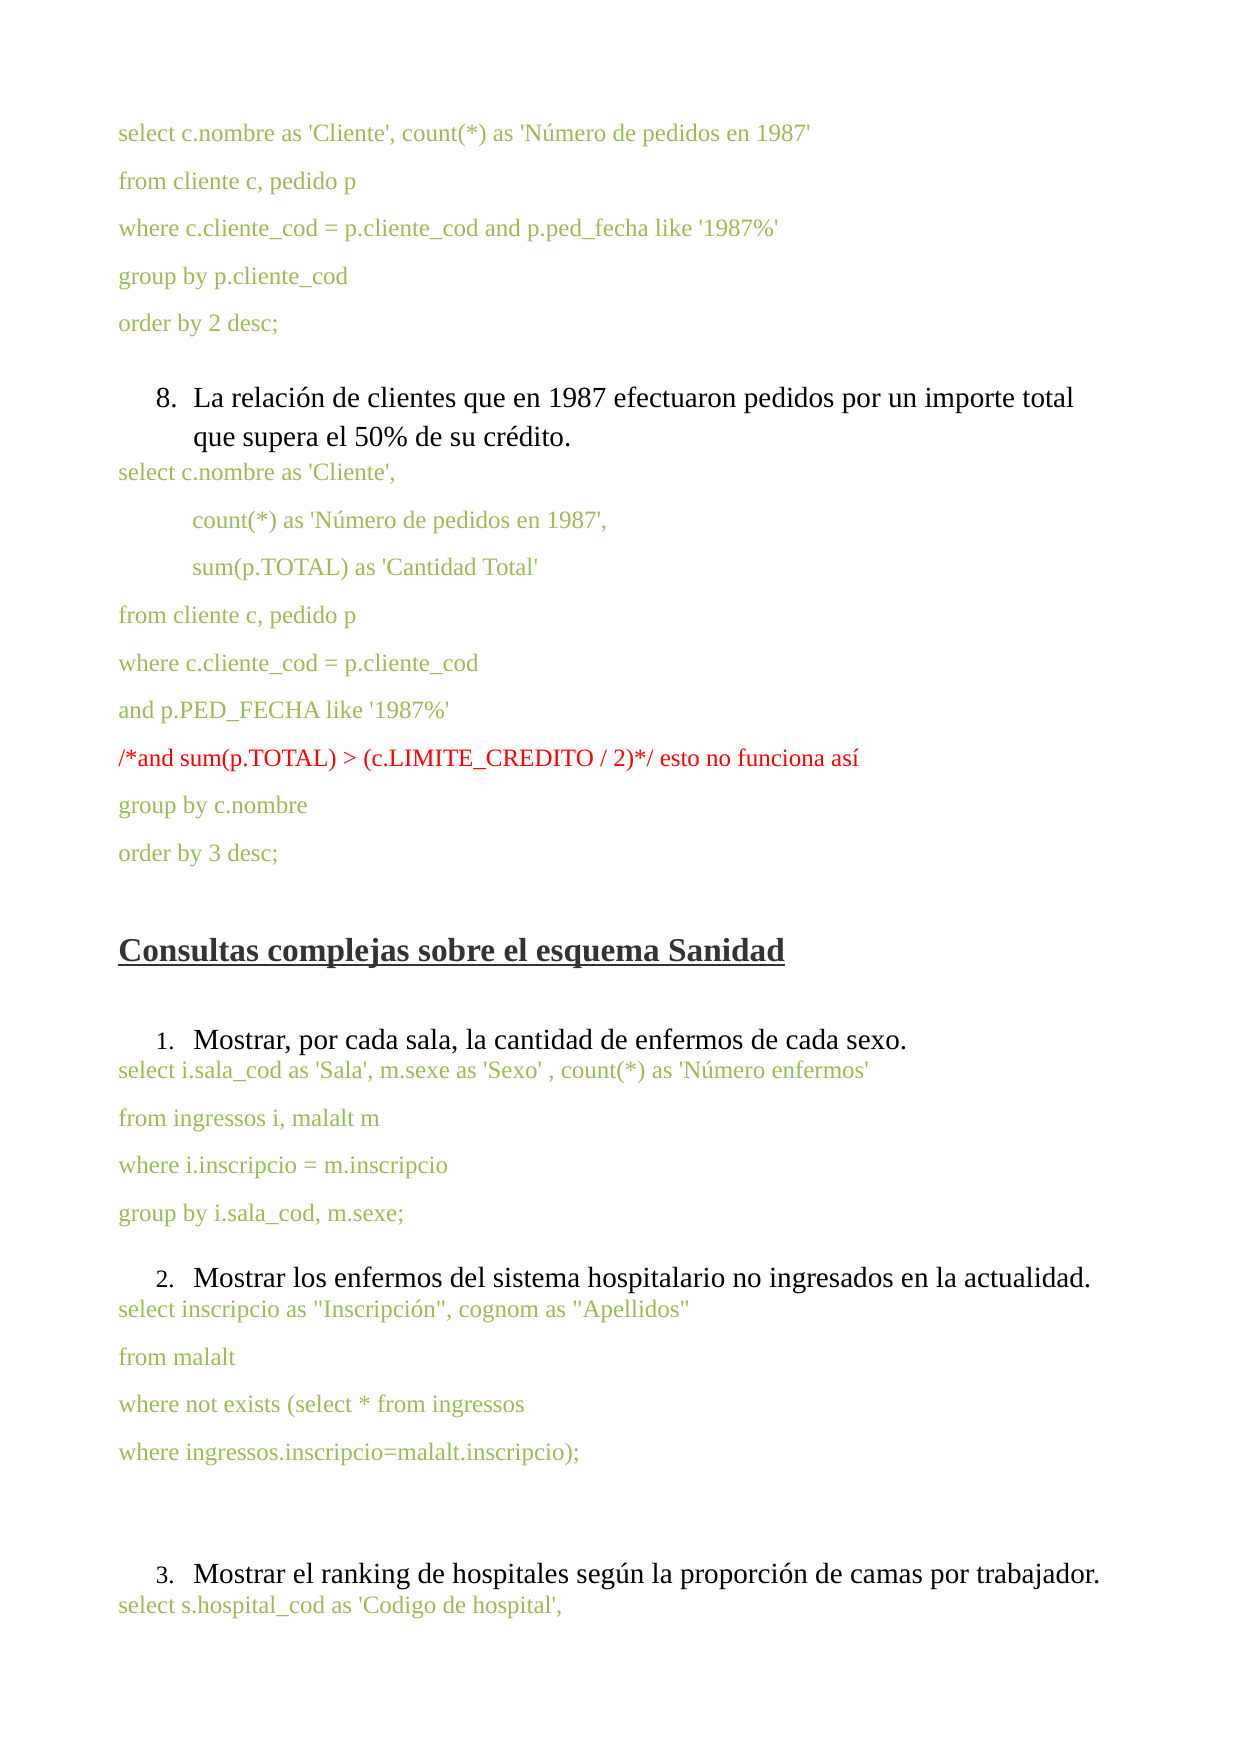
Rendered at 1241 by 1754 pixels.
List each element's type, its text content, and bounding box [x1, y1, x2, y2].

text where i.inscripcio = m.inscripcio [118, 1151, 1122, 1179]
text where not exists (select * from ingressos [118, 1389, 1122, 1418]
text order by 2 desc; [118, 308, 1122, 337]
list Mostrar el ranking de hospitales según la proporción de camas por trabajador. [156, 1557, 1122, 1590]
subtitle Consultas complejas sobre el esquema Sanidad [118, 930, 1122, 969]
text count(*) as 'Número de pedidos en 1987', [118, 505, 1122, 533]
text select c.nombre as 'Cliente', count(*) as 'Número de pedidos en 1987' [118, 118, 1122, 147]
text group by p.cliente_cod [118, 261, 1122, 290]
text /*and sum(p.TOTAL) > (c.LIMITE_CREDITO / 2)*/ esto no funciona así [118, 743, 1122, 772]
text select i.sala_cod as 'Sala', m.sexe as 'Sexo' , count(*) as 'Número enfermos' [118, 1055, 1122, 1084]
text select inscripcio as "Inscripción", cognom as "Apellidos" [118, 1294, 1122, 1323]
list Mostrar, por cada sala, la cantidad de enfermos de cada sexo. [156, 1022, 1122, 1055]
text from ingressos i, malalt m [118, 1103, 1122, 1132]
list Mostrar los enfermos del sistema hospitalario no ingresados en la actualidad. [156, 1261, 1122, 1294]
text from malalt [118, 1342, 1122, 1370]
text where c.cliente_cod = p.cliente_cod [118, 648, 1122, 676]
text select c.nombre as 'Cliente', [118, 457, 1122, 486]
text where ingressos.inscripcio=malalt.inscripcio); [118, 1437, 1122, 1466]
text sum(p.TOTAL) as 'Cantidad Total' [118, 552, 1122, 581]
text from cliente c, pedido p [118, 600, 1122, 629]
text and p.PED_FECHA like '1987%' [118, 695, 1122, 724]
list La relación de clientes que en 1987 efectuaron pedidos por un importe total que supera el 50% de su crédito. [156, 380, 1122, 452]
text group by i.sala_cod, m.sexe; [118, 1198, 1122, 1227]
text order by 3 desc; [118, 838, 1122, 867]
text where c.cliente_cod = p.cliente_cod and p.ped_fecha like '1987%' [118, 213, 1122, 242]
text from cliente c, pedido p [118, 166, 1122, 194]
text group by c.nombre [118, 790, 1122, 819]
text select s.hospital_cod as 'Codigo de hospital', [118, 1590, 1122, 1619]
